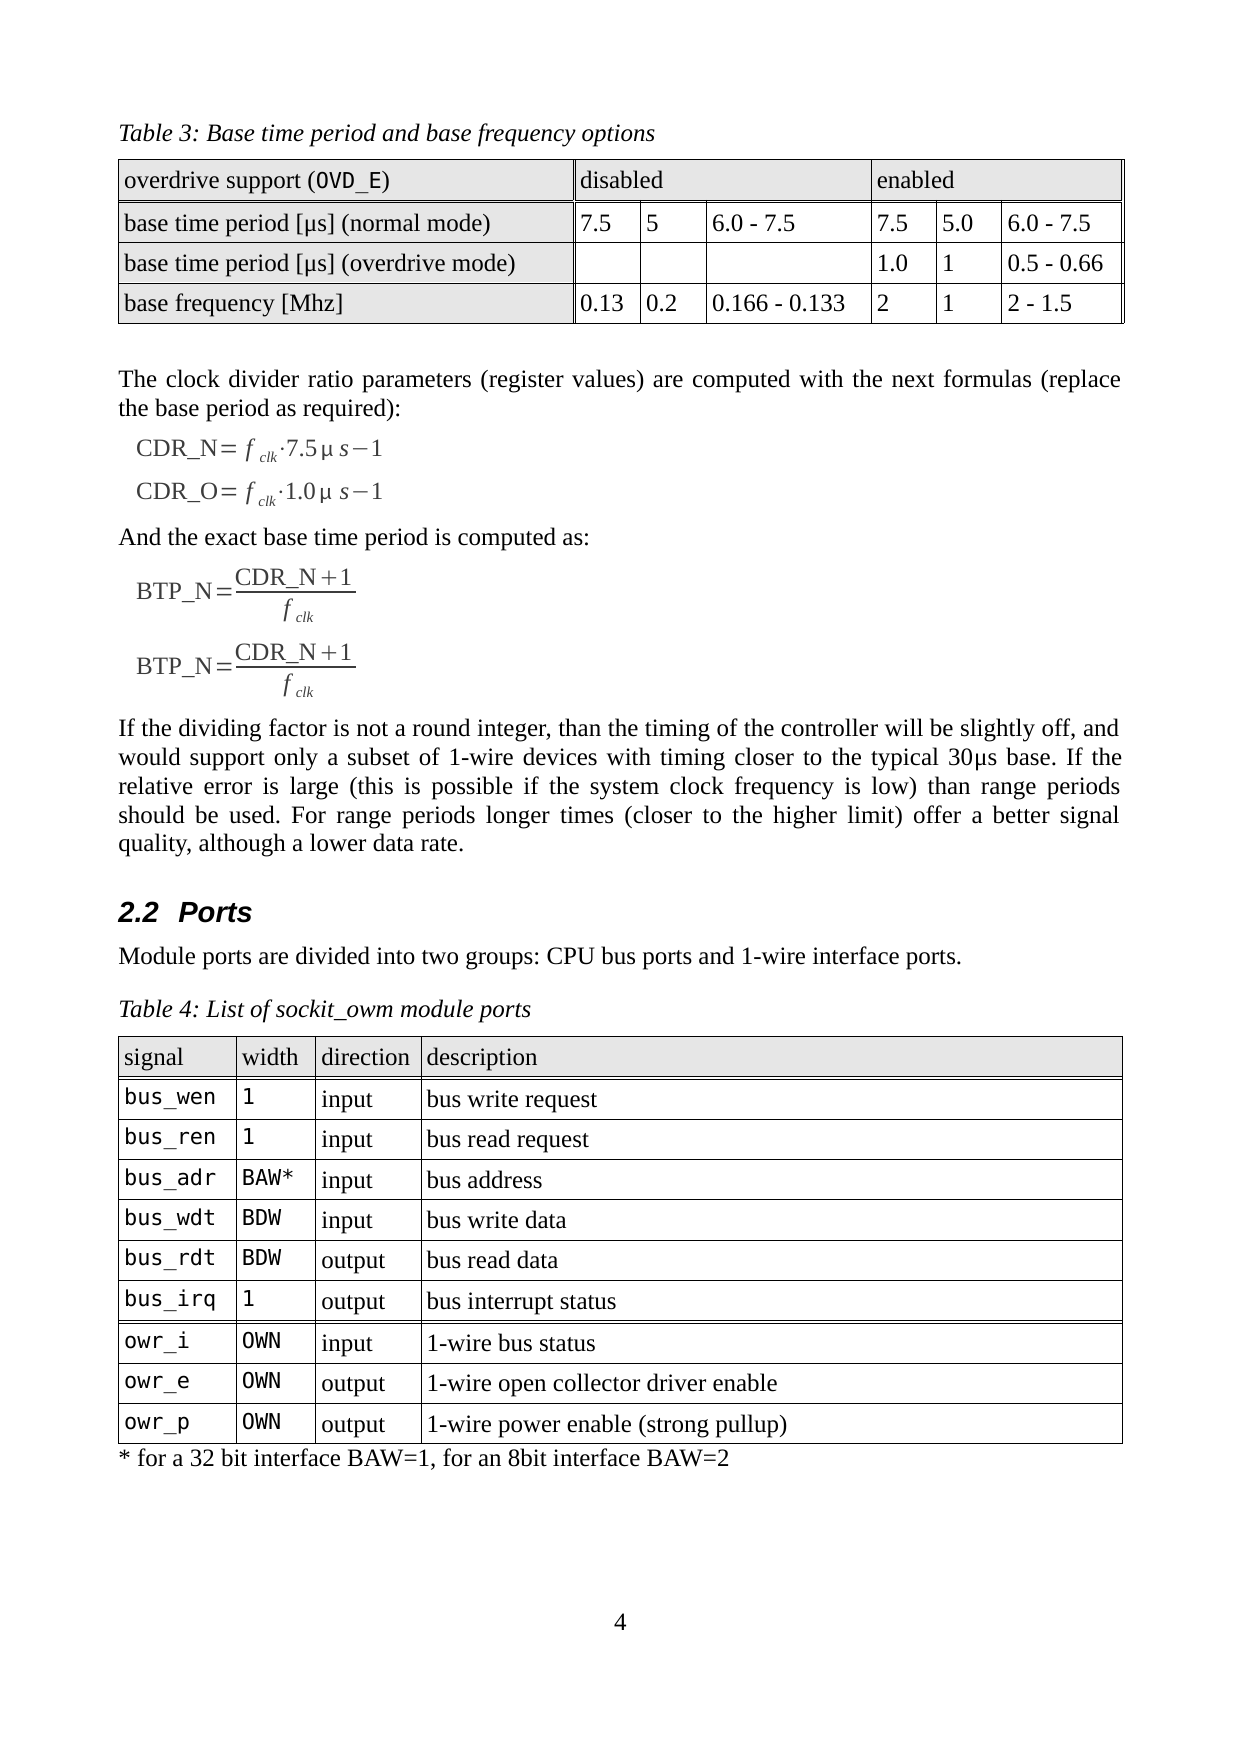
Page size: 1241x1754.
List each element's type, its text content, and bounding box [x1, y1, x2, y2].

table_cell bus_irq [119, 1281, 236, 1320]
table_cell owr_e [119, 1364, 236, 1403]
table_header disabled [576, 160, 871, 200]
subtitle Ports [118, 895, 1122, 928]
text * for a 32 bit interface BAW=1, for an 8bit interface BAW=2 [118, 1444, 1122, 1472]
table_cell OWN [237, 1324, 315, 1363]
table_cell bus_adr [119, 1160, 236, 1199]
table_cell [707, 243, 871, 282]
table_cell 1-wire open collector driver enable [422, 1364, 1122, 1403]
table_cell owr_p [119, 1404, 236, 1443]
text Module ports are divided into two groups: CPU bus ports and 1-wire interface ports. [118, 941, 1122, 969]
table_cell 1-wire power enable (strong pullup) [422, 1404, 1122, 1443]
table_cell 5 [641, 203, 706, 242]
text If the dividing factor is not a round integer, than the timing of the controller will be slightly off, and would support only a subset of 1-wire devices with timing closer to the typical 30μs base. If the relative error is large (this is possible if the system clock frequency is low) than range periods should be used. For range periods longer times (closer to the higher limit) offer a better signal quality, although a lower data rate. [118, 713, 1122, 857]
table_cell BDW [237, 1241, 315, 1280]
table_cell bus_wdt [119, 1200, 236, 1239]
table_cell 1 [237, 1080, 315, 1119]
table_cell base frequency [Mhz] [119, 284, 573, 323]
table_cell BAW* [237, 1160, 315, 1199]
table_cell 0.2 [641, 284, 706, 323]
table_cell input [316, 1160, 421, 1199]
table_header signal [119, 1037, 236, 1076]
table_cell bus_ren [119, 1120, 236, 1159]
table_cell base time period [μs] (overdrive mode) [119, 243, 573, 282]
table_cell OWN [237, 1404, 315, 1443]
table_cell 1 [937, 243, 1001, 282]
table_cell bus address [422, 1160, 1122, 1199]
table_cell BDW [237, 1200, 315, 1239]
table_cell 2 - 1.5 [1002, 284, 1121, 323]
table_cell output [316, 1404, 421, 1443]
text Table 4: List of sockit_owm module ports [118, 994, 1122, 1023]
table_cell 1 [937, 284, 1001, 323]
table_header direction [316, 1037, 421, 1076]
table_cell bus write data [422, 1200, 1122, 1239]
table_cell 1-wire bus status [422, 1324, 1122, 1363]
table_cell [576, 243, 640, 282]
table_cell 1 [237, 1281, 315, 1320]
table_cell 2 [872, 284, 936, 323]
table_cell output [316, 1241, 421, 1280]
table_cell input [316, 1120, 421, 1159]
table_cell bus_rdt [119, 1241, 236, 1280]
table_cell input [316, 1324, 421, 1363]
text Table 3: Base time period and base frequency options [118, 118, 1122, 147]
table_cell 6.0 - 7.5 [1002, 203, 1121, 242]
table_cell 0.5 - 0.66 [1002, 243, 1121, 282]
table_cell [641, 243, 706, 282]
table_cell base time period [μs] (normal mode) [119, 203, 573, 242]
table_cell 0.13 [576, 284, 640, 323]
text The clock divider ratio parameters (register values) are computed with the next formulas (replace the base period as required): [118, 364, 1122, 422]
table_header width [237, 1037, 315, 1076]
table_cell bus read request [422, 1120, 1122, 1159]
table_cell OWN [237, 1364, 315, 1403]
table_cell 5.0 [937, 203, 1001, 242]
table_cell input [316, 1200, 421, 1239]
table_header overdrive support (OVD_E) [119, 160, 573, 200]
table_cell bus interrupt status [422, 1281, 1122, 1320]
table_header description [422, 1037, 1122, 1076]
table_cell input [316, 1080, 421, 1119]
table_cell bus_wen [119, 1080, 236, 1119]
table_cell 7.5 [576, 203, 640, 242]
table_cell bus read data [422, 1241, 1122, 1280]
table_cell 1 [237, 1120, 315, 1159]
text And the exact base time period is computed as: [118, 522, 1122, 551]
table_cell 0.166 - 0.133 [707, 284, 871, 323]
table_cell 6.0 - 7.5 [707, 203, 871, 242]
table_cell 1.0 [872, 243, 936, 282]
table_cell output [316, 1364, 421, 1403]
table_cell output [316, 1281, 421, 1320]
table_cell 7.5 [872, 203, 936, 242]
table_header enabled [872, 160, 1121, 200]
table_cell owr_i [119, 1324, 236, 1363]
table_cell bus write request [422, 1080, 1122, 1119]
